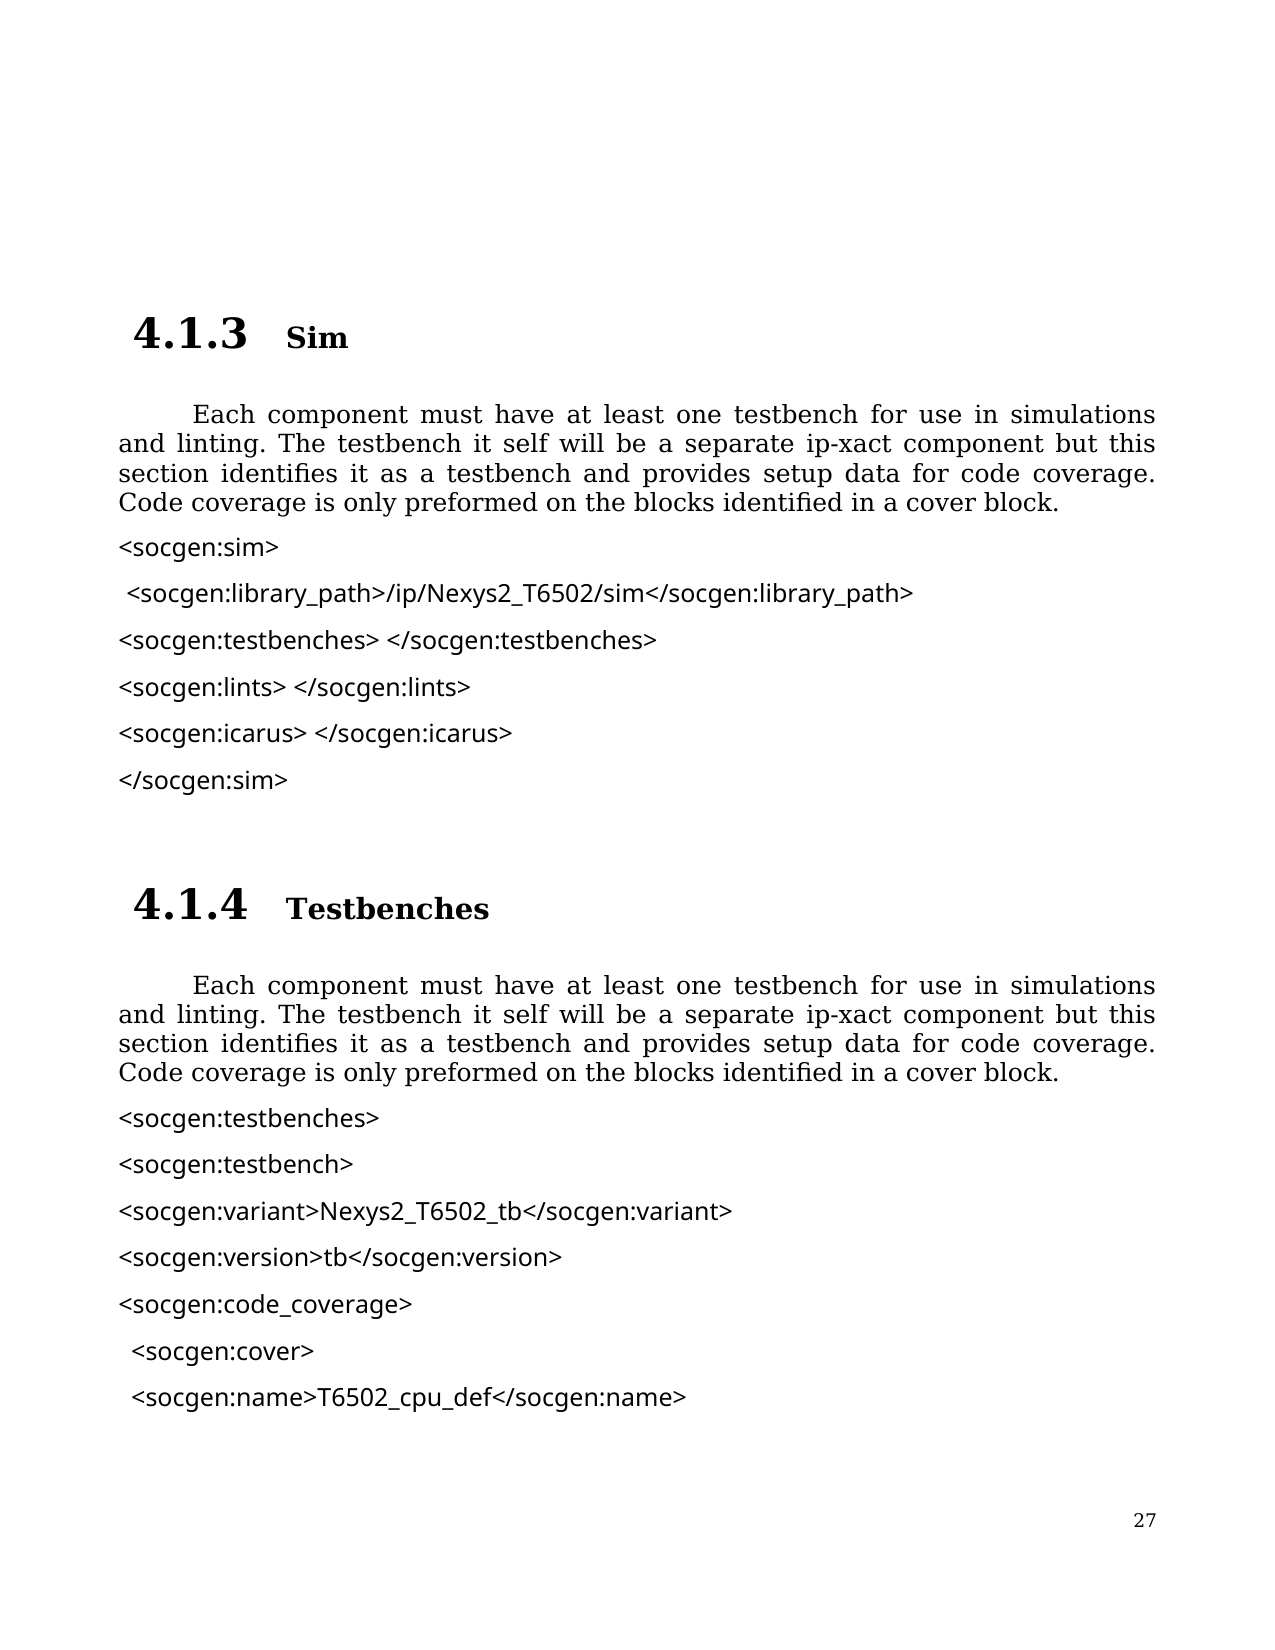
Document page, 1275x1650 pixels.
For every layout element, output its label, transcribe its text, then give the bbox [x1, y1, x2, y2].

text Each component must have at least one testbench for use in simulations and linting. The testbench it self will be a separate ip-xact component but this section identifies it as a testbench and provides setup data for code coverage. Code coverage is only preformed on the blocks identified in a cover block. [118, 971, 1157, 1088]
text <socgen:code_coverage> [118, 1287, 1157, 1321]
text <socgen:testbenches> [118, 1100, 1157, 1134]
text <socgen:variant>Nexys2_T6502_tb</socgen:variant> [118, 1193, 1157, 1227]
text <socgen:testbench> [118, 1147, 1157, 1181]
text <socgen:name>T6502_cpu_def</socgen:name> [118, 1380, 1157, 1414]
subtitle Sim [118, 310, 1157, 359]
text <socgen:sim> [118, 529, 1157, 564]
text <socgen:testbenches> </socgen:testbenches> [118, 623, 1157, 657]
text Each component must have at least one testbench for use in simulations and linting. The testbench it self will be a separate ip-xact component but this section identifies it as a testbench and provides setup data for code coverage. Code coverage is only preformed on the blocks identified in a cover block. [118, 400, 1157, 517]
text <socgen:cover> [118, 1333, 1157, 1367]
text <socgen:version>tb</socgen:version> [118, 1240, 1157, 1274]
text <socgen:lints> </socgen:lints> [118, 669, 1157, 703]
subtitle Testbenches [118, 881, 1157, 929]
text <socgen:icarus> </socgen:icarus> [118, 716, 1157, 750]
text <socgen:library_path>/ip/Nexys2_T6502/sim</socgen:library_path> [118, 576, 1157, 610]
text </socgen:sim> [118, 762, 1157, 796]
